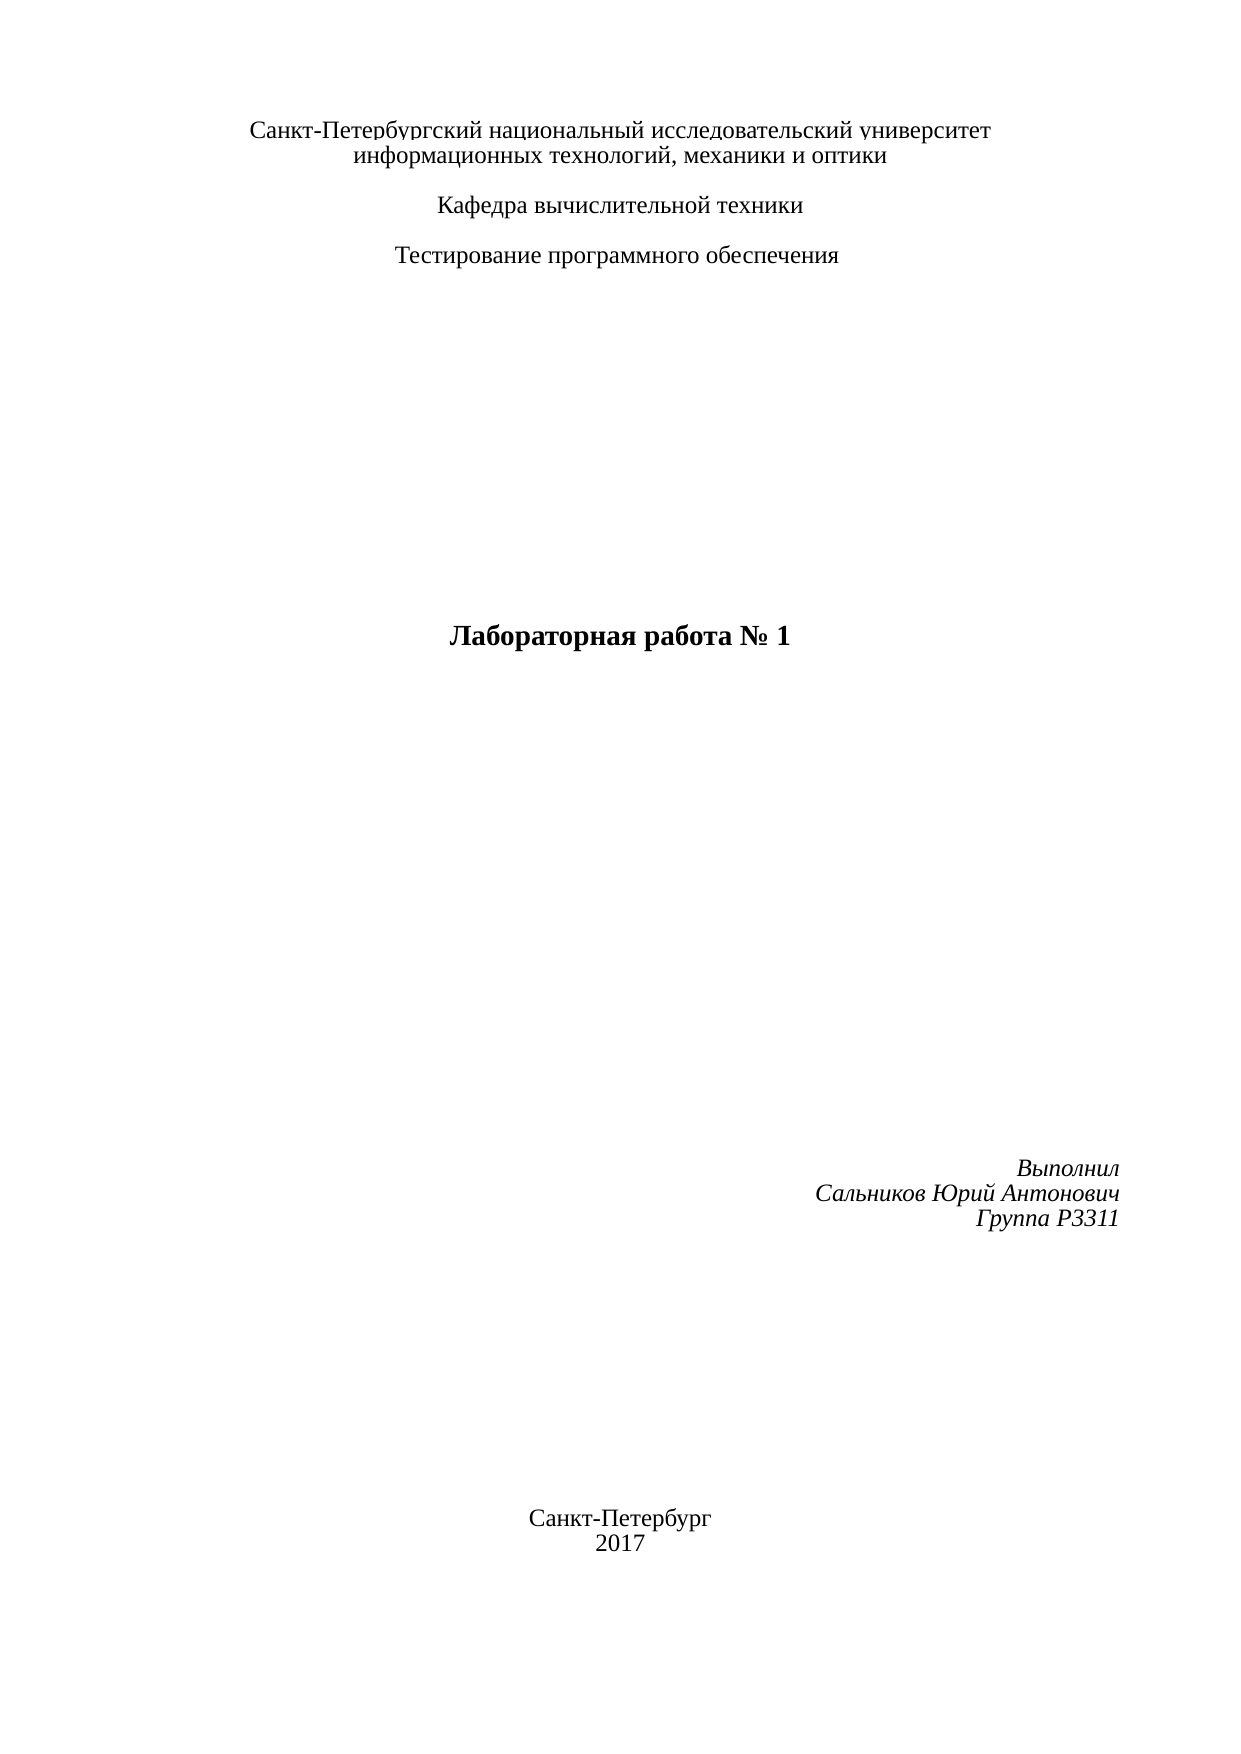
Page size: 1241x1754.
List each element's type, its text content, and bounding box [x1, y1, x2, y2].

text Кафедра вычислительной техники [118, 193, 1122, 218]
text Лабораторная работа № 1 [118, 618, 1122, 652]
text информационных технологий, механики и оптики [118, 143, 1122, 168]
text 2017 [118, 1532, 1122, 1557]
text Группа P3311 [118, 1207, 1122, 1232]
text Тестирование программного обеспечения [118, 243, 1122, 268]
text Выполнил [118, 1157, 1122, 1182]
text Санкт-Петербургский национальный исследовательский университет [118, 118, 1122, 143]
text Санкт-Петербург [118, 1507, 1122, 1532]
text Сальников Юрий Антонович [118, 1182, 1122, 1207]
